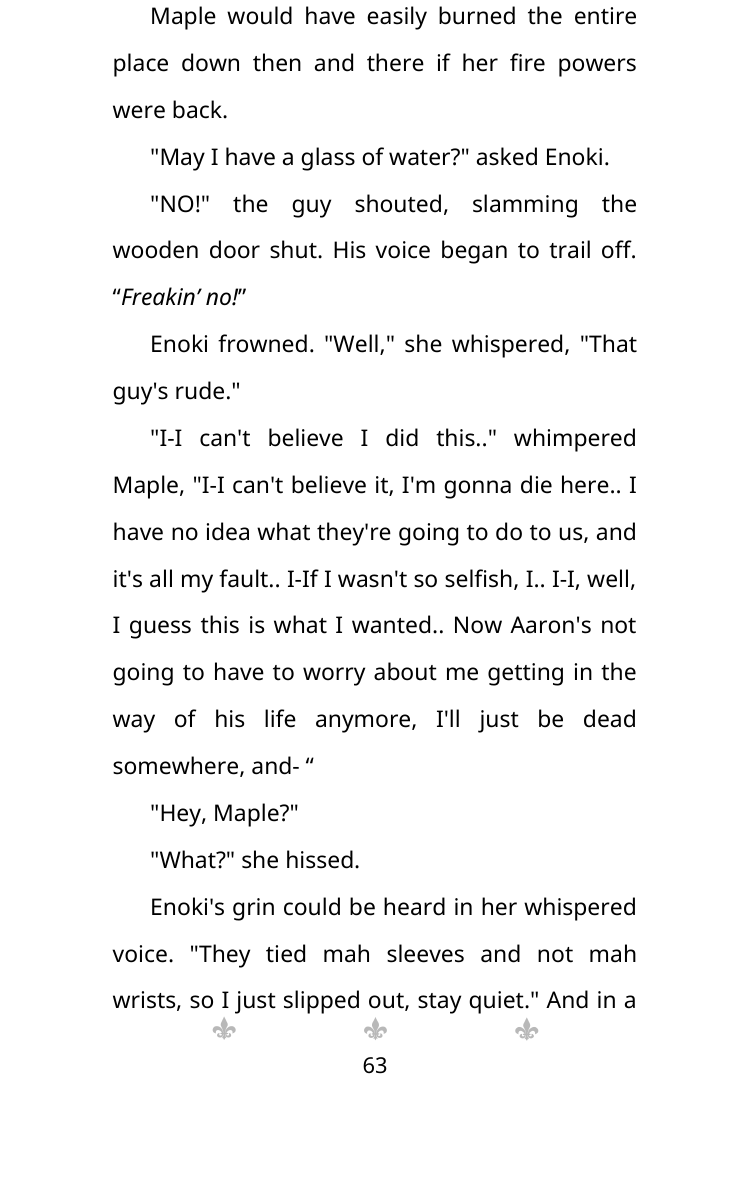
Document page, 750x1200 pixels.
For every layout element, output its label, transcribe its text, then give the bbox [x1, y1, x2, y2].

text Enoki frowned. "Well," she whispered, "That guy's rude." [112, 328, 637, 406]
text "May I have a glass of water?" asked Enoki. [112, 141, 637, 172]
text "I-I can't believe I did this.." whimpered Maple, "I-I can't believe it, I'm gonna die here.. I have no idea what they're going to do to us, and it's all my fault.. I-If I wasn't so selfish, I.. I-I, well, I guess this is what I wanted.. Now Aaron's not going to have to worry about me getting in the way of his life anymore, I'll just be dead somewhere, and- “ [112, 422, 637, 781]
text "Hey, Maple?" [112, 797, 637, 828]
text "What?" she hissed. [112, 844, 637, 875]
text Enoki's grin could be heard in her whispered voice. "They tied mah sleeves and not mah wrists, so I just slipped out, stay quiet." And in a [112, 891, 637, 1016]
text "NO!" the guy shouted, slamming the wooden door shut. His voice began to trail off. “Freakin’ no!” [112, 187, 637, 312]
text Maple would have easily burned the entire place down then and there if her fire powers were back. [112, 0, 637, 125]
